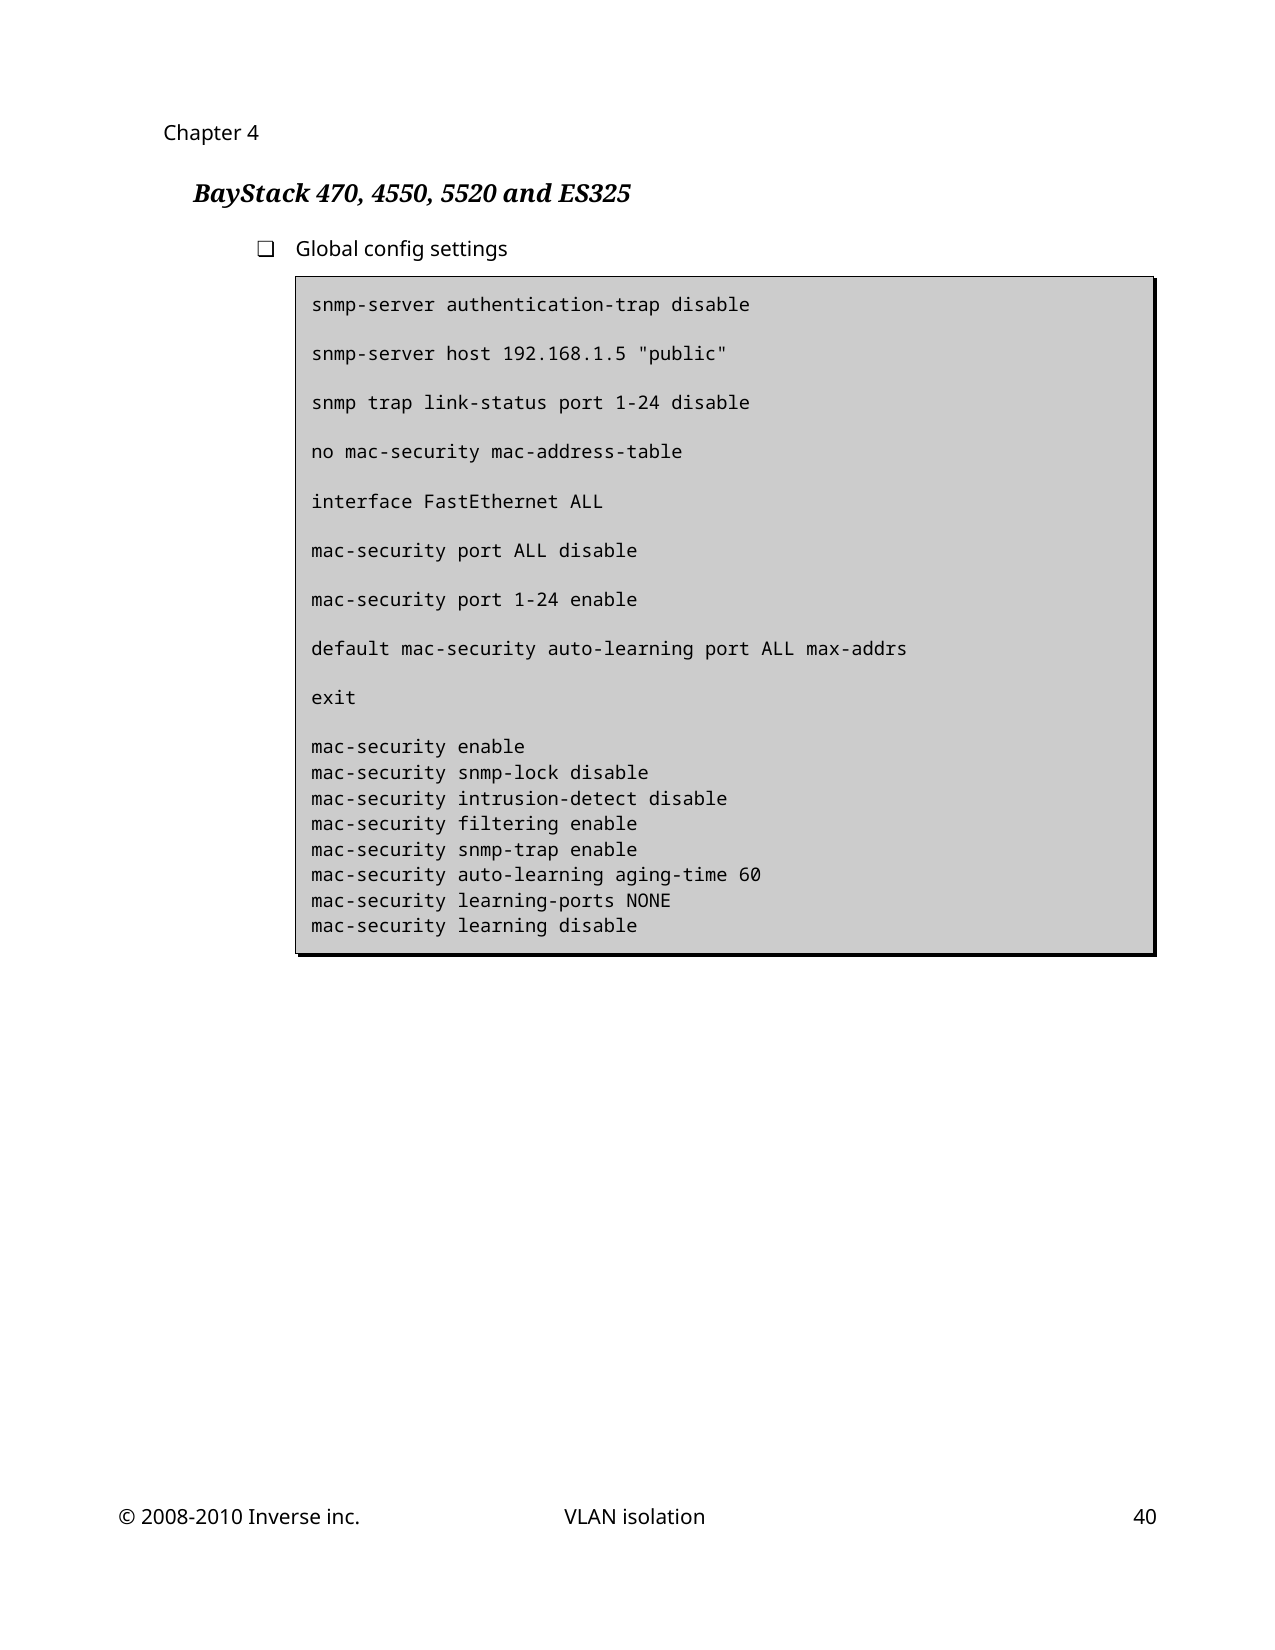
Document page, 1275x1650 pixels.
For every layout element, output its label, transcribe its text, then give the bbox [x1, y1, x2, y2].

text no mac-security mac-address-table [296, 423, 1153, 464]
subtitle BayStack 470, 4550, 5520 and ES325 [156, 176, 1157, 210]
text mac-security port 1-24 enable [296, 571, 1153, 612]
text exit [296, 669, 1153, 710]
text default mac-security auto-learning port ALL max-addrs [296, 620, 1153, 661]
text snmp-server authentication-trap disable [296, 277, 1153, 317]
text mac-security port ALL disable [296, 521, 1153, 563]
text interface FastEthernet ALL [296, 472, 1153, 513]
text snmp trap link-status port 1-24 disable [296, 374, 1153, 415]
text snmp-server host 192.168.1.5 "public" [296, 325, 1153, 366]
text mac-security enable mac-security snmp-lock disable mac-security intrusion-detect disable mac-security filtering enable mac-security snmp-trap enable mac-security auto-learning aging-time 60 mac-security learning-ports NONE mac-security learning disable [296, 718, 1153, 953]
list ❏ Global config settings [256, 234, 1157, 263]
